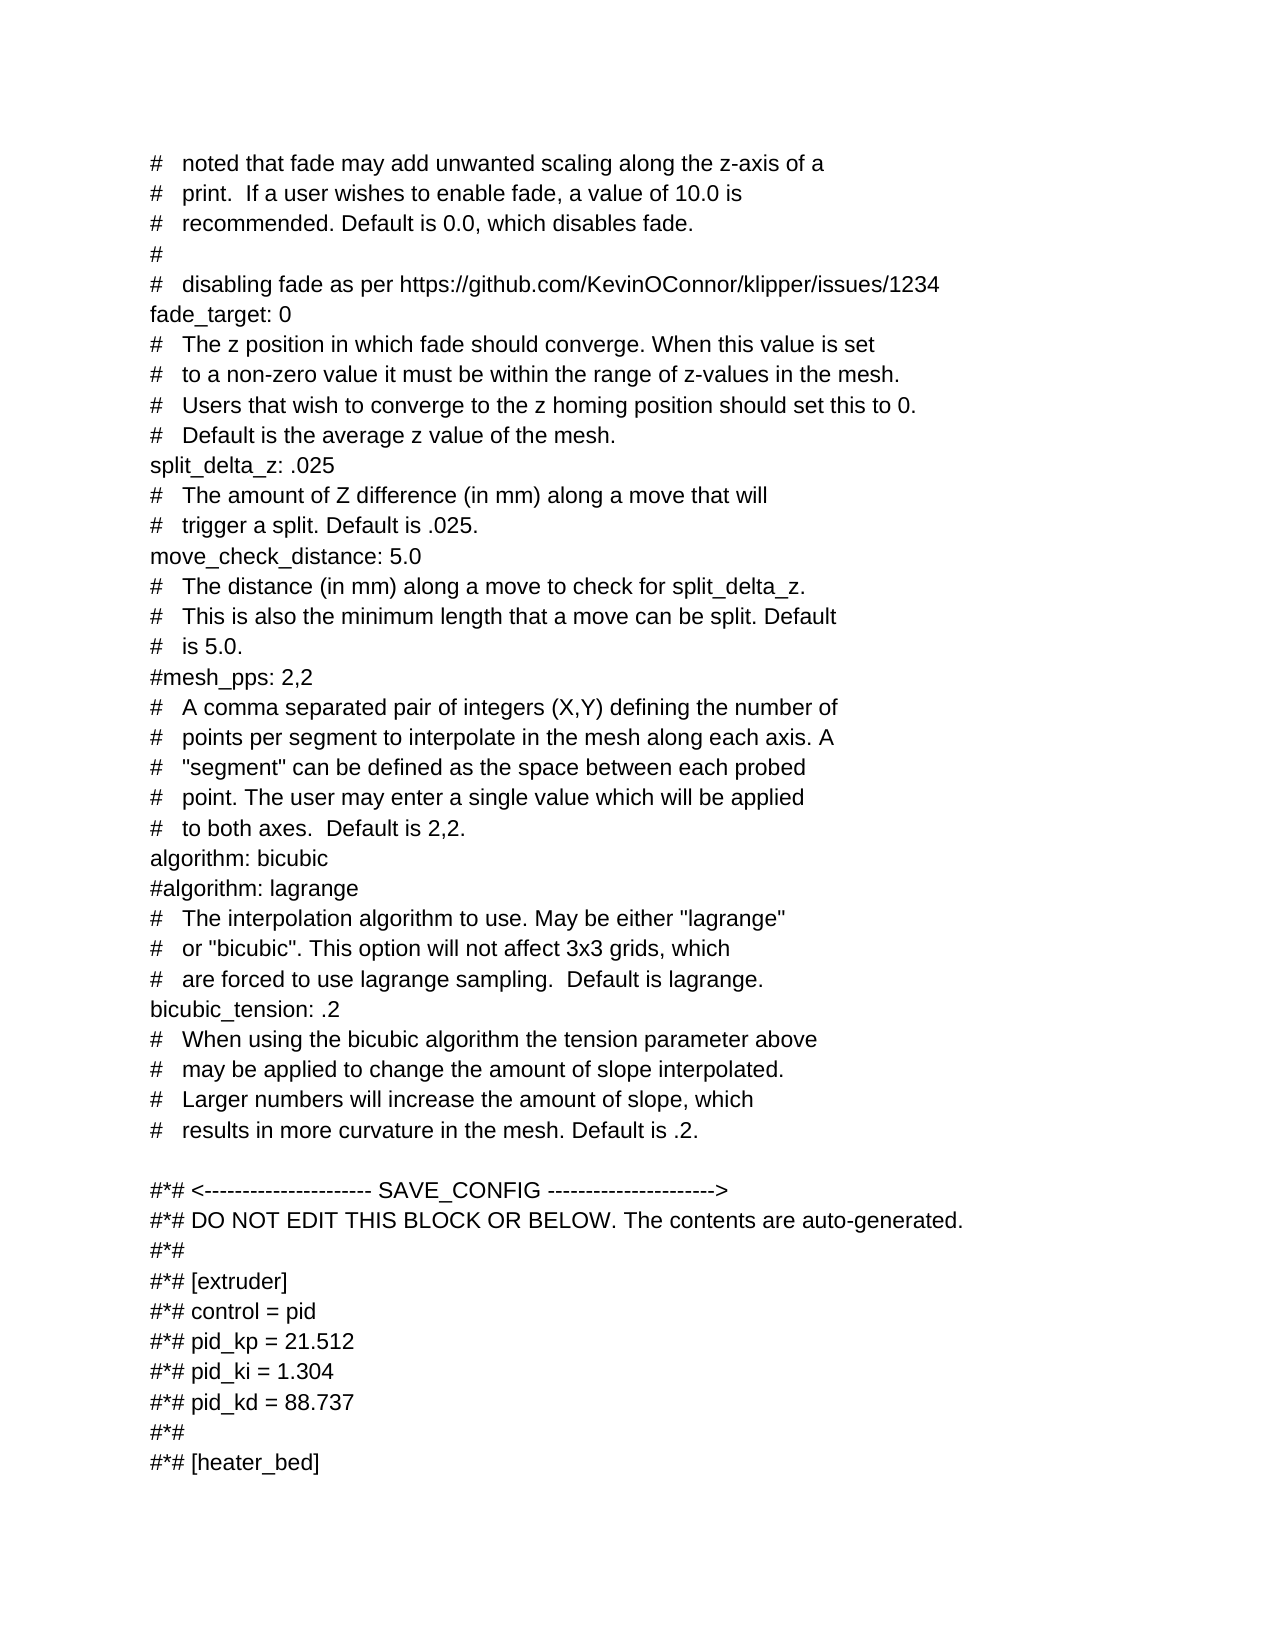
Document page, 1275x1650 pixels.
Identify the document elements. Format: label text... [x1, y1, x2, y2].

text # recommended. Default is 0.0, which disables fade. [150, 210, 1125, 237]
text # When using the bicubic algorithm the tension parameter above [150, 1026, 1125, 1052]
text # to a non-zero value it must be within the range of z-values in the mesh. [150, 361, 1125, 388]
text # The z position in which fade should converge. When this value is set [150, 331, 1125, 358]
text #*# [heater_bed] [150, 1449, 1125, 1475]
text fade_target: 0 [150, 301, 1125, 327]
text # Larger numbers will increase the amount of slope, which [150, 1086, 1125, 1113]
text #*# [150, 1237, 1125, 1264]
text #*# [150, 1419, 1125, 1445]
text # The distance (in mm) along a move to check for split_delta_z. [150, 573, 1125, 599]
text # point. The user may enter a single value which will be applied [150, 784, 1125, 811]
text # may be applied to change the amount of slope interpolated. [150, 1056, 1125, 1083]
text #*# pid_kp = 21.512 [150, 1328, 1125, 1354]
text # are forced to use lagrange sampling. Default is lagrange. [150, 966, 1125, 992]
text #*# [extruder] [150, 1268, 1125, 1294]
text # The interpolation algorithm to use. May be either "lagrange" [150, 905, 1125, 932]
text # disabling fade as per https://github.com/KevinOConnor/klipper/issues/1234 [150, 271, 1125, 297]
text # noted that fade may add unwanted scaling along the z-axis of a [150, 150, 1125, 176]
text # A comma separated pair of integers (X,Y) defining the number of [150, 694, 1125, 720]
text # Default is the average z value of the mesh. [150, 422, 1125, 448]
text #*# control = pid [150, 1298, 1125, 1324]
text # to both axes. Default is 2,2. [150, 814, 1125, 841]
text # This is also the minimum length that a move can be split. Default [150, 603, 1125, 629]
text split_delta_z: .025 [150, 452, 1125, 478]
text # print. If a user wishes to enable fade, a value of 10.0 is [150, 180, 1125, 207]
text #mesh_pps: 2,2 [150, 663, 1125, 690]
text # Users that wish to converge to the z homing position should set this to 0. [150, 392, 1125, 418]
text # points per segment to interpolate in the mesh along each axis. A [150, 724, 1125, 750]
text # The amount of Z difference (in mm) along a move that will [150, 482, 1125, 509]
text # or "bicubic". This option will not affect 3x3 grids, which [150, 935, 1125, 962]
text # trigger a split. Default is .025. [150, 512, 1125, 539]
text #*# <---------------------- SAVE_CONFIG ----------------------> [150, 1177, 1125, 1203]
text #algorithm: lagrange [150, 875, 1125, 901]
text # "segment" can be defined as the space between each probed [150, 754, 1125, 781]
text # is 5.0. [150, 633, 1125, 660]
text bicubic_tension: .2 [150, 996, 1125, 1022]
text # results in more curvature in the mesh. Default is .2. [150, 1117, 1125, 1143]
text move_check_distance: 5.0 [150, 543, 1125, 569]
text algorithm: bicubic [150, 845, 1125, 871]
text #*# DO NOT EDIT THIS BLOCK OR BELOW. The contents are auto-generated. [150, 1207, 1125, 1234]
text #*# pid_kd = 88.737 [150, 1388, 1125, 1415]
text # [150, 241, 1125, 267]
text #*# pid_ki = 1.304 [150, 1358, 1125, 1385]
